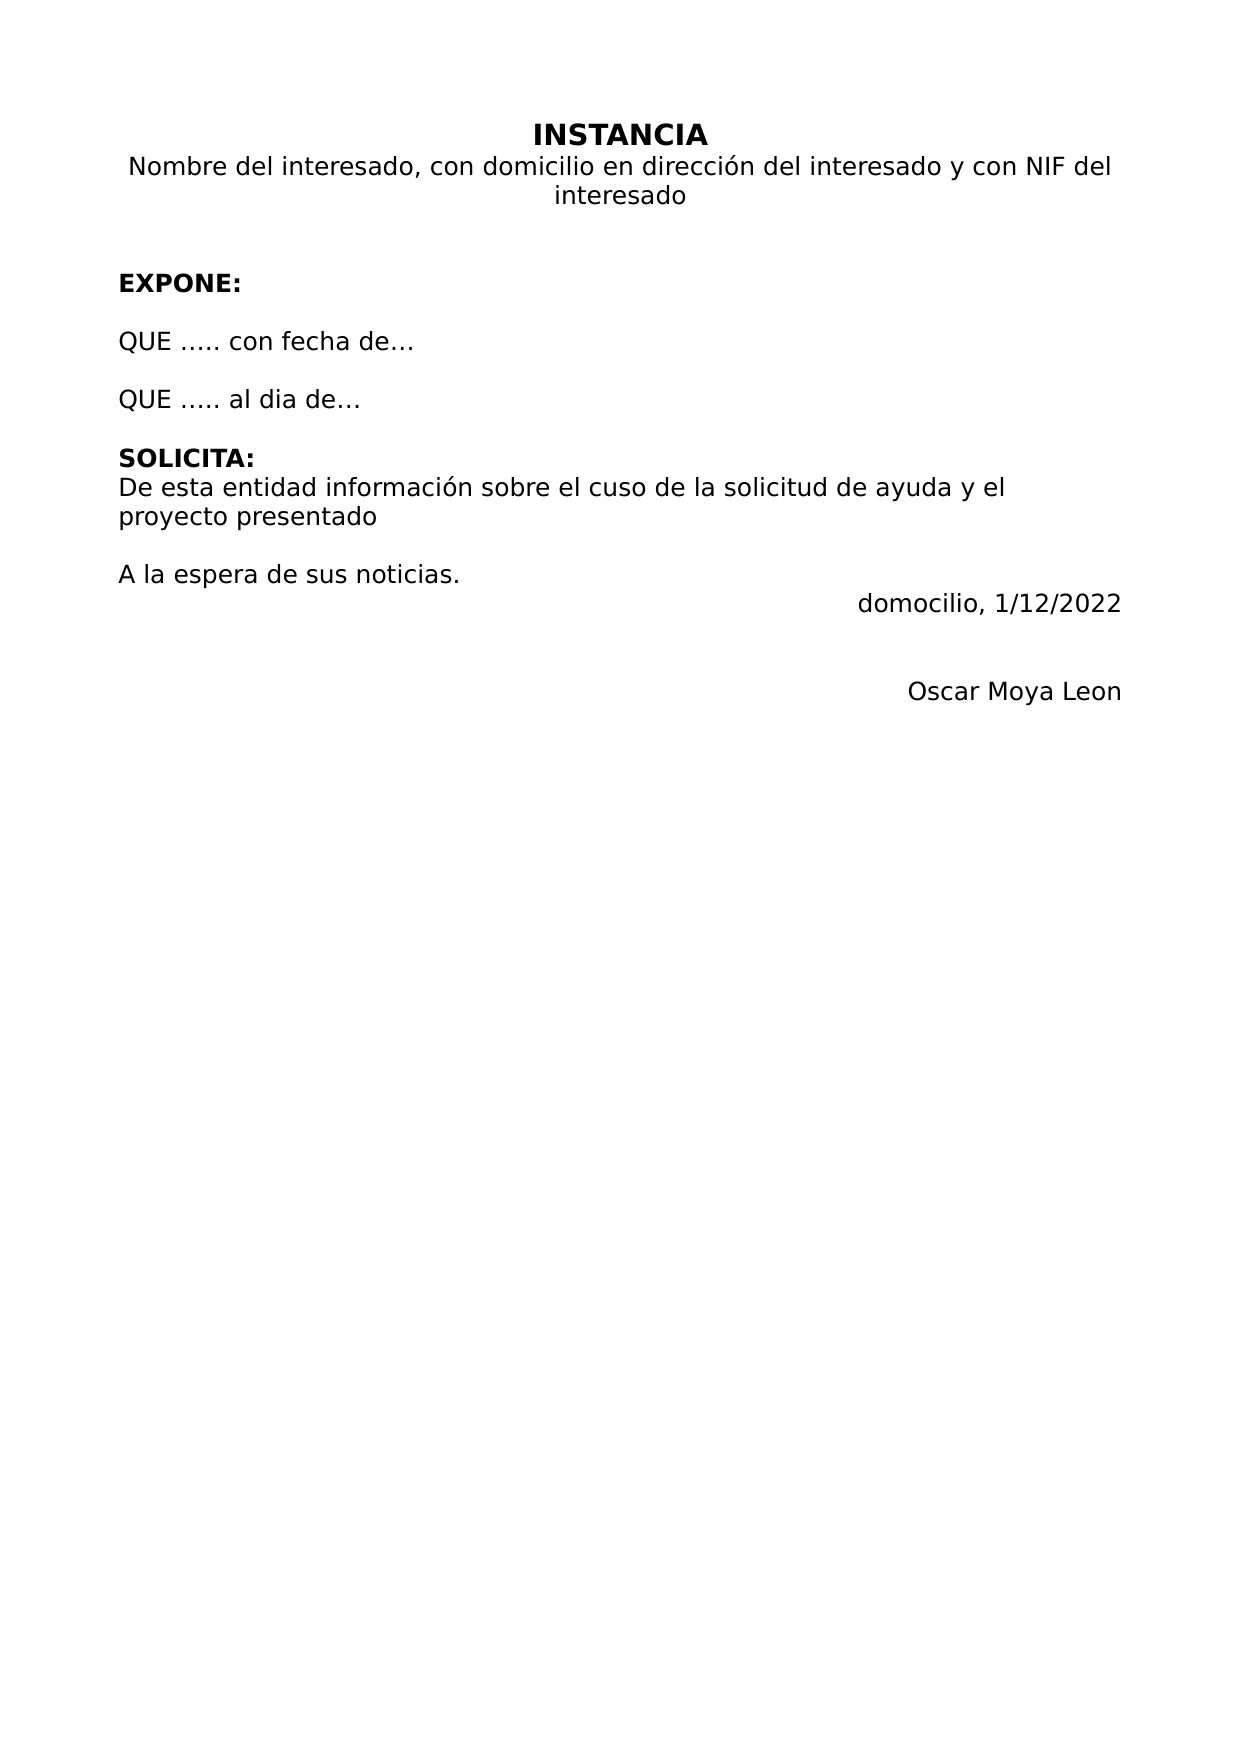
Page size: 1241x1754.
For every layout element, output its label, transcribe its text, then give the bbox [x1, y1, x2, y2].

text EXPONE: [118, 269, 1122, 298]
text SOLICITA: [118, 444, 1122, 473]
text Nombre del interesado, con domicilio en dirección del interesado y con NIF del interesado [118, 152, 1122, 210]
text A la espera de sus noticias. [118, 560, 1122, 589]
text De esta entidad información sobre el cuso de la solicitud de ayuda y el proyecto presentado [118, 473, 1122, 531]
text Oscar Moya Leon [118, 677, 1122, 706]
text domocilio, 1/12/2022 [118, 589, 1122, 619]
text QUE ….. al dia de… [118, 385, 1122, 414]
text INSTANCIA [118, 118, 1122, 152]
text QUE ….. con fecha de… [118, 327, 1122, 356]
